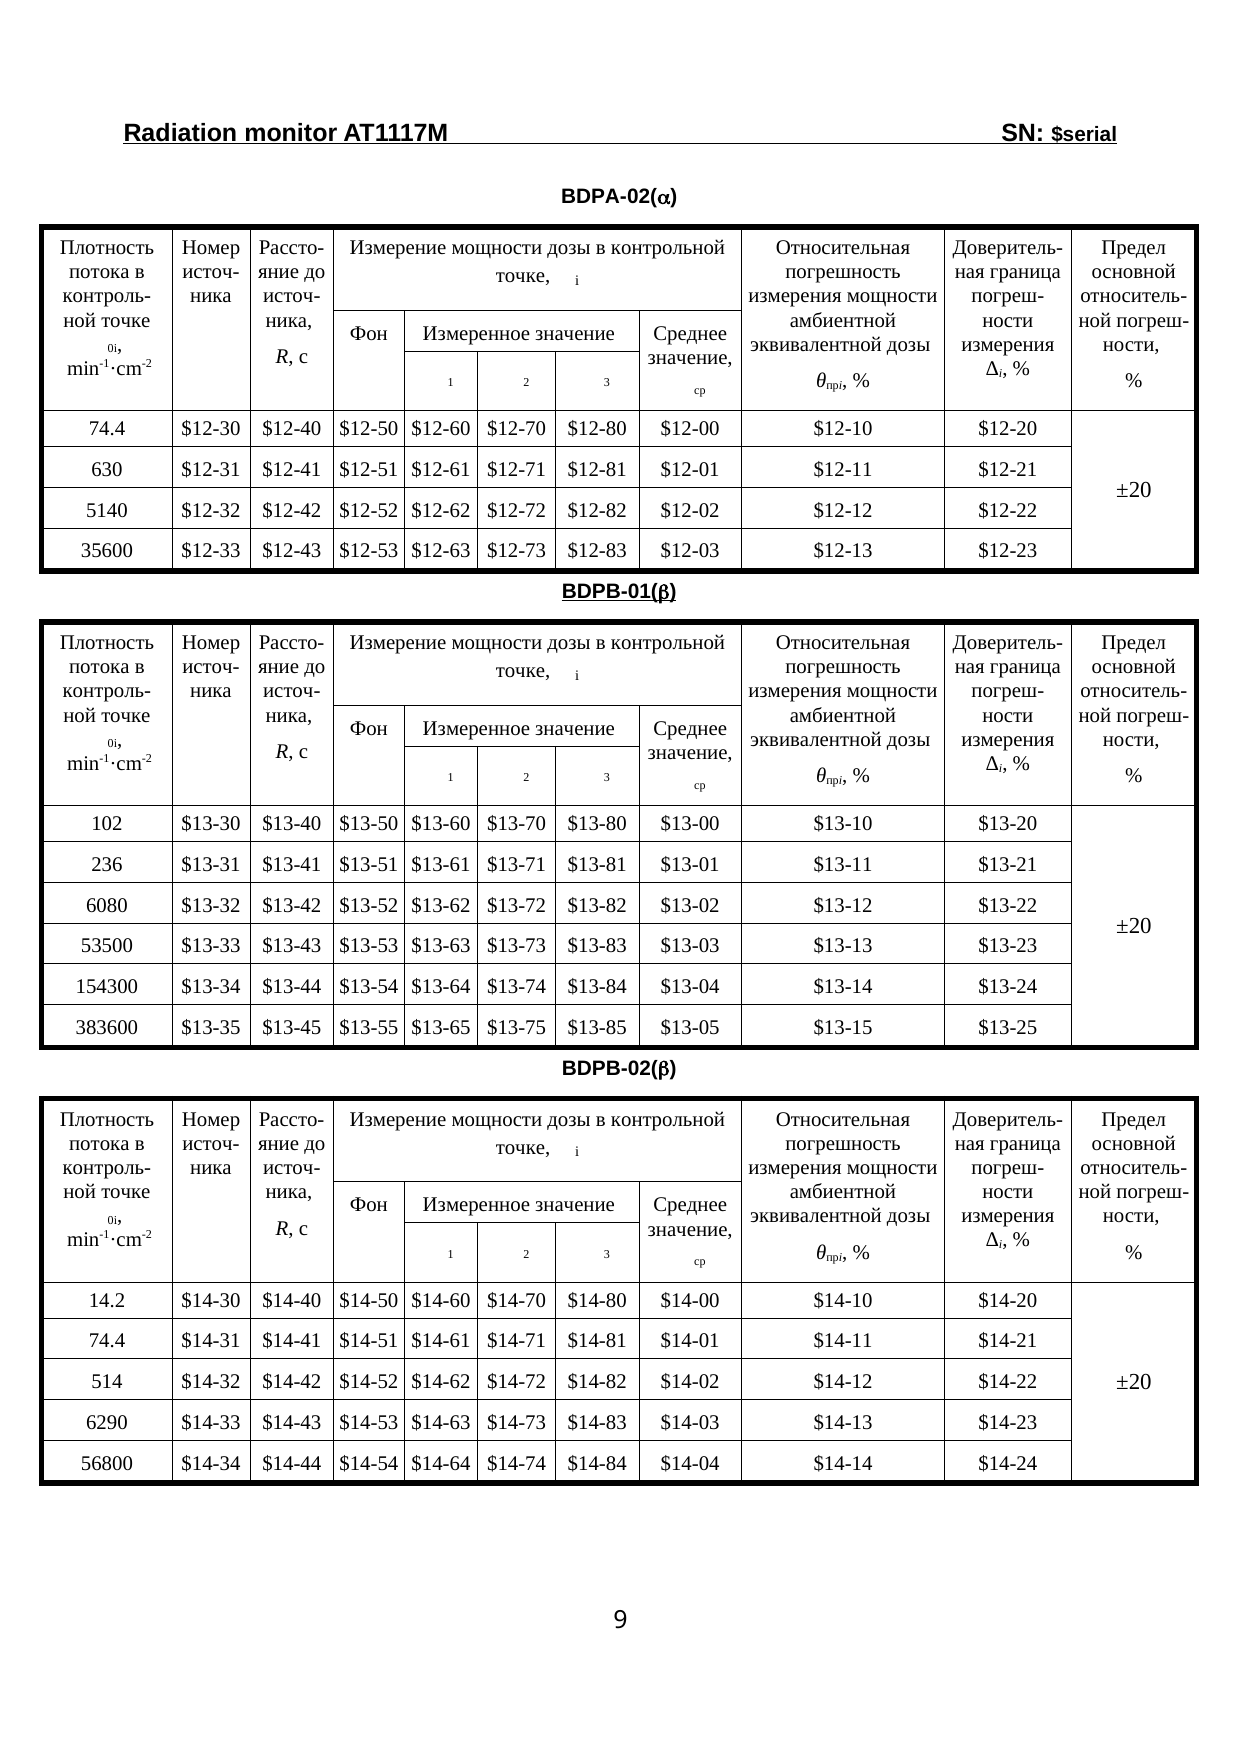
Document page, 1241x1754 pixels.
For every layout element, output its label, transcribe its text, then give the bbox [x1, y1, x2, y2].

table_cell Среднее значение, ср [640, 706, 741, 805]
table_cell $13-51 [334, 842, 404, 882]
table_cell $13-22 [945, 883, 1071, 922]
table_cell $12-81 [556, 447, 639, 487]
table_cell $14-74 [478, 1441, 555, 1480]
table_cell $13-85 [556, 1005, 639, 1045]
table_cell $13-71 [478, 842, 555, 882]
table_cell 1 [405, 352, 477, 410]
table_cell Фон [334, 706, 404, 805]
table_cell Фон [334, 311, 404, 410]
table_cell $14-50 [334, 1283, 404, 1317]
table_cell $14-43 [251, 1400, 333, 1440]
table_header BDPA-02(a) [42, 179, 1196, 224]
table_cell $14-20 [945, 1283, 1071, 1317]
table_cell $12-03 [640, 529, 741, 568]
table_cell $12-83 [556, 529, 639, 568]
table_cell 3 [556, 1223, 639, 1282]
table_cell $13-30 [173, 806, 250, 841]
table_cell Номер источ-ника [173, 1101, 250, 1282]
table_cell $14-03 [640, 1400, 741, 1440]
table_cell $14-61 [405, 1319, 477, 1358]
table_cell 102 [44, 806, 172, 841]
table_cell 74.4 [44, 1319, 172, 1358]
table_cell $14-52 [334, 1359, 404, 1399]
table_cell $12-01 [640, 447, 741, 487]
table_cell $12-32 [173, 488, 250, 527]
table_cell $14-10 [742, 1283, 944, 1317]
table_cell $14-24 [945, 1441, 1071, 1480]
table_cell $14-72 [478, 1359, 555, 1399]
table_cell $14-13 [742, 1400, 944, 1440]
table_cell Измерение мощности дозы в контрольной точке, i [334, 230, 741, 310]
table_cell $13-31 [173, 842, 250, 882]
table_cell $12-20 [945, 411, 1071, 446]
table_cell $12-00 [640, 411, 741, 446]
table_cell $14-82 [556, 1359, 639, 1399]
table_cell Относительная погрешность измерения мощности амбиентной эквивалентной дозы θпрi, % [742, 1101, 944, 1282]
table_cell $13-62 [405, 883, 477, 922]
table_cell $14-41 [251, 1319, 333, 1358]
table_cell $13-43 [251, 924, 333, 963]
table_cell 1 [405, 747, 477, 805]
table_cell $12-31 [173, 447, 250, 487]
table_cell $13-61 [405, 842, 477, 882]
table_cell $12-50 [334, 411, 404, 446]
table_cell $14-22 [945, 1359, 1071, 1399]
table_cell $14-44 [251, 1441, 333, 1480]
table_cell $14-34 [173, 1441, 250, 1480]
table_cell $12-40 [251, 411, 333, 446]
table_cell Относительная погрешность измерения мощности амбиентной эквивалентной дозы θпрi, % [742, 625, 944, 805]
table_cell 6080 [44, 883, 172, 922]
table_cell 383600 [44, 1005, 172, 1045]
table_cell $14-11 [742, 1319, 944, 1358]
table_cell $14-42 [251, 1359, 333, 1399]
table_cell $13-53 [334, 924, 404, 963]
table_cell Среднее значение, ср [640, 311, 741, 410]
table_cell $14-63 [405, 1400, 477, 1440]
table_cell ±20 [1072, 1283, 1194, 1480]
table_cell Плотность потока в контроль-ной точке 0i, min-1·cm-2 [44, 1101, 172, 1282]
table_cell 14.2 [44, 1283, 172, 1317]
table_cell $14-83 [556, 1400, 639, 1440]
table_cell 514 [44, 1359, 172, 1399]
table_cell 630 [44, 447, 172, 487]
table_cell $13-11 [742, 842, 944, 882]
table_cell $14-70 [478, 1283, 555, 1317]
table_cell $12-73 [478, 529, 555, 568]
table_cell $12-62 [405, 488, 477, 527]
table_cell $13-74 [478, 964, 555, 1004]
table_cell $13-65 [405, 1005, 477, 1045]
table_cell $13-20 [945, 806, 1071, 841]
table_cell $13-50 [334, 806, 404, 841]
table_cell $13-02 [640, 883, 741, 922]
table_cell $14-30 [173, 1283, 250, 1317]
table_cell $13-83 [556, 924, 639, 963]
table_cell 74.4 [44, 411, 172, 446]
table_cell $14-21 [945, 1319, 1071, 1358]
table_cell $14-54 [334, 1441, 404, 1480]
table_cell $13-41 [251, 842, 333, 882]
table_cell $12-61 [405, 447, 477, 487]
table_cell Предел основной относитель-ной погреш-ности, % [1072, 1101, 1194, 1282]
table_cell ±20 [1072, 411, 1194, 568]
table_cell $12-22 [945, 488, 1071, 527]
table_cell $13-72 [478, 883, 555, 922]
table_cell $12-41 [251, 447, 333, 487]
table_cell Доверитель-ная граница погреш-ности измерения Δi, % [945, 230, 1071, 410]
table_cell Рассто-яние до источ-ника, R, с [251, 1101, 333, 1282]
table_cell 3 [556, 352, 639, 410]
table_cell $13-05 [640, 1005, 741, 1045]
table_cell Номер источ-ника [173, 625, 250, 805]
table_cell $14-23 [945, 1400, 1071, 1440]
table_cell $12-33 [173, 529, 250, 568]
table_cell $12-71 [478, 447, 555, 487]
table_cell Измерение мощности дозы в контрольной точке, i [334, 1101, 741, 1181]
table_cell $13-00 [640, 806, 741, 841]
table_cell $13-73 [478, 924, 555, 963]
table_cell 1 [405, 1223, 477, 1282]
table_cell $12-53 [334, 529, 404, 568]
table_cell $12-52 [334, 488, 404, 527]
table_cell $12-02 [640, 488, 741, 527]
table_cell $13-35 [173, 1005, 250, 1045]
table_cell $13-14 [742, 964, 944, 1004]
table_cell $13-70 [478, 806, 555, 841]
table_cell Рассто-яние до источ-ника, R, с [251, 230, 333, 410]
table_cell $12-82 [556, 488, 639, 527]
table_cell $12-13 [742, 529, 944, 568]
table_cell Фон [334, 1182, 404, 1282]
table_cell $13-32 [173, 883, 250, 922]
table_cell Среднее значение, ср [640, 1182, 741, 1282]
table_cell $13-60 [405, 806, 477, 841]
table_cell $14-14 [742, 1441, 944, 1480]
table_cell $12-30 [173, 411, 250, 446]
table_cell 2 [478, 1223, 555, 1282]
table_cell Предел основной относитель-ной погреш-ности, % [1072, 230, 1194, 410]
table_cell $14-04 [640, 1441, 741, 1480]
table_cell $13-15 [742, 1005, 944, 1045]
table_cell 5140 [44, 488, 172, 527]
table_cell $14-84 [556, 1441, 639, 1480]
table_cell $13-55 [334, 1005, 404, 1045]
table_cell Рассто-яние до источ-ника, R, с [251, 625, 333, 805]
table_cell Доверитель-ная граница погреш-ности измерения Δi, % [945, 625, 1071, 805]
table_cell $13-25 [945, 1005, 1071, 1045]
table_cell Плотность потока в контроль-ной точке 0i, min-1·cm-2 [44, 230, 172, 410]
table_cell $13-12 [742, 883, 944, 922]
table_cell $14-40 [251, 1283, 333, 1317]
table_cell $14-32 [173, 1359, 250, 1399]
table_cell $13-21 [945, 842, 1071, 882]
table_cell $12-21 [945, 447, 1071, 487]
table_cell $14-81 [556, 1319, 639, 1358]
table_cell $13-81 [556, 842, 639, 882]
table_cell $13-03 [640, 924, 741, 963]
table_cell $14-01 [640, 1319, 741, 1358]
table_cell $12-80 [556, 411, 639, 446]
table_cell $12-63 [405, 529, 477, 568]
table_cell $14-73 [478, 1400, 555, 1440]
table_cell $12-60 [405, 411, 477, 446]
table_cell Плотность потока в контроль-ной точке 0i, min-1·cm-2 [44, 625, 172, 805]
table_cell $12-23 [945, 529, 1071, 568]
table_cell 3 [556, 747, 639, 805]
table_cell 2 [478, 352, 555, 410]
table_cell $13-80 [556, 806, 639, 841]
table_cell $13-24 [945, 964, 1071, 1004]
table_cell $13-44 [251, 964, 333, 1004]
table_cell $12-70 [478, 411, 555, 446]
table_cell $13-84 [556, 964, 639, 1004]
table_cell $12-42 [251, 488, 333, 527]
table_cell $14-51 [334, 1319, 404, 1358]
table_cell 35600 [44, 529, 172, 568]
table_cell 154300 [44, 964, 172, 1004]
table_cell $13-82 [556, 883, 639, 922]
table_cell Измеренное значение [405, 706, 639, 746]
table_cell $13-10 [742, 806, 944, 841]
table_cell $13-63 [405, 924, 477, 963]
table_cell $14-33 [173, 1400, 250, 1440]
table_cell $14-12 [742, 1359, 944, 1399]
table_cell $12-72 [478, 488, 555, 527]
table_cell $12-12 [742, 488, 944, 527]
table_cell $14-64 [405, 1441, 477, 1480]
table_cell $12-10 [742, 411, 944, 446]
table_cell $13-04 [640, 964, 741, 1004]
table_cell $14-02 [640, 1359, 741, 1399]
table_cell $14-53 [334, 1400, 404, 1440]
table_cell $12-11 [742, 447, 944, 487]
table_cell 2 [478, 747, 555, 805]
table_cell Измерение мощности дозы в контрольной точке, i [334, 625, 741, 705]
table_cell $13-54 [334, 964, 404, 1004]
table_cell Доверитель-ная граница погреш-ности измерения Δi, % [945, 1101, 1071, 1282]
table_cell $13-34 [173, 964, 250, 1004]
table_cell $13-13 [742, 924, 944, 963]
table_cell $13-40 [251, 806, 333, 841]
table_cell 6290 [44, 1400, 172, 1440]
table_header BDPB-02(b) [42, 1050, 1196, 1096]
table_cell $14-31 [173, 1319, 250, 1358]
table_cell Относительная погрешность измерения мощности амбиентной эквивалентной дозы θпрi, % [742, 230, 944, 410]
table_cell $13-75 [478, 1005, 555, 1045]
table_cell 53500 [44, 924, 172, 963]
table_cell $12-43 [251, 529, 333, 568]
table_cell 56800 [44, 1441, 172, 1480]
table_cell $13-52 [334, 883, 404, 922]
table_cell Измеренное значение [405, 1182, 639, 1222]
table_cell $13-01 [640, 842, 741, 882]
table_cell 236 [44, 842, 172, 882]
table_cell $13-42 [251, 883, 333, 922]
table_cell $14-60 [405, 1283, 477, 1317]
table_cell $13-33 [173, 924, 250, 963]
table_cell Номер источ-ника [173, 230, 250, 410]
table_cell $14-62 [405, 1359, 477, 1399]
table_header BDPB-01(b) [42, 574, 1196, 619]
table_cell $13-45 [251, 1005, 333, 1045]
table_cell $14-71 [478, 1319, 555, 1358]
table_cell Измеренное значение [405, 311, 639, 351]
table_cell $14-00 [640, 1283, 741, 1317]
table_cell $14-80 [556, 1283, 639, 1317]
table_cell ±20 [1072, 806, 1194, 1045]
table_cell $13-64 [405, 964, 477, 1004]
table_cell $13-23 [945, 924, 1071, 963]
table_cell Предел основной относитель-ной погреш-ности, % [1072, 625, 1194, 805]
table_cell $12-51 [334, 447, 404, 487]
